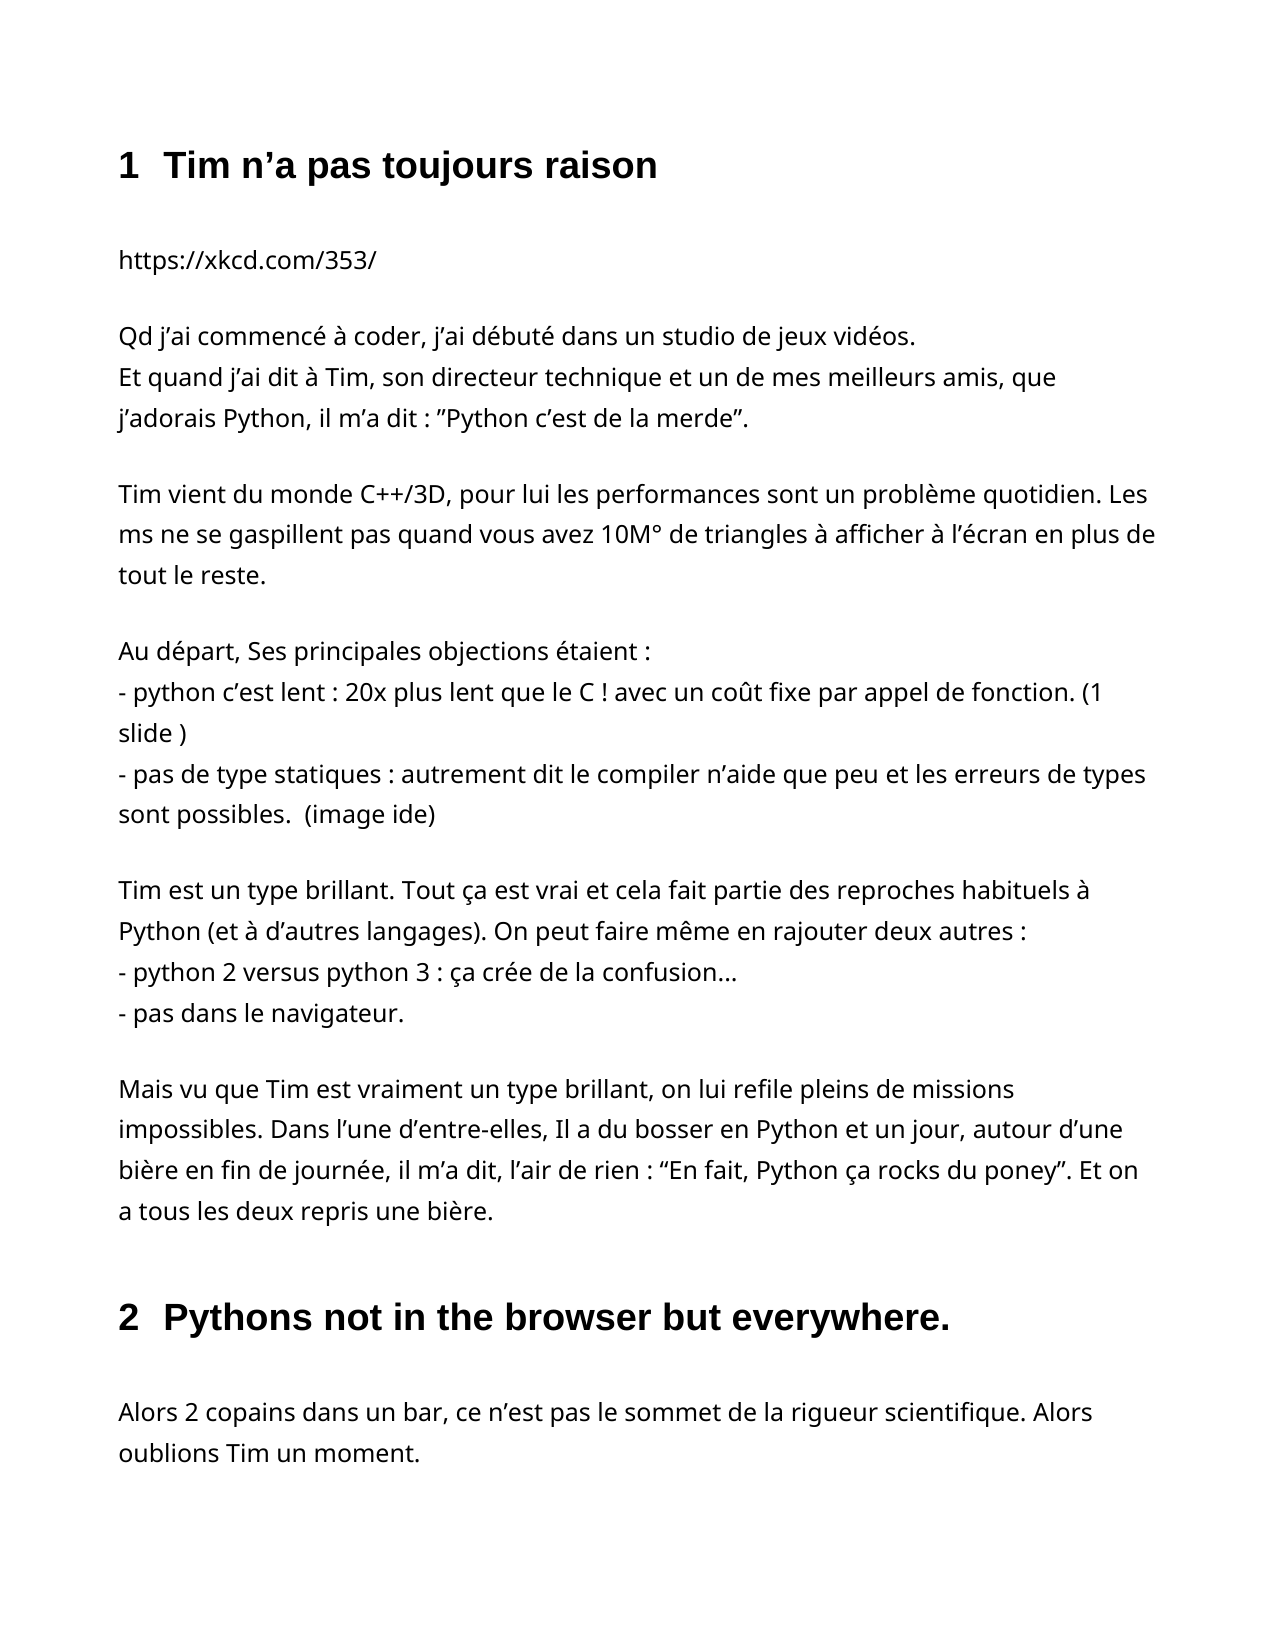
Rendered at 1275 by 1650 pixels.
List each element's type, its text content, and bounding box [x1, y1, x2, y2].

text Tim est un type brillant. Tout ça est vrai et cela fait partie des reproches habituels à Python (et à d’autres langages). On peut faire même en rajouter deux autres : [118, 873, 1157, 948]
text Qd j’ai commencé à coder, j’ai débuté dans un studio de jeux vidéos. [118, 319, 1157, 353]
subtitle Pythons not in the browser but everywhere. [118, 1294, 1157, 1338]
text - python c’est lent : 20x plus lent que le C ! avec un coût fixe par appel de fonction. (1 slide ) [118, 674, 1157, 749]
text Au départ, Ses principales objections étaient : [118, 634, 1157, 668]
text - python 2 versus python 3 : ça crée de la confusion... [118, 954, 1157, 989]
subtitle Tim n’a pas toujours raison [118, 143, 1157, 187]
text Tim vient du monde C++/3D, pour lui les performances sont un problème quotidien. Les ms ne se gaspillent pas quand vous avez 10M° de triangles à afficher à l’écran en plus de tout le reste. [118, 476, 1157, 592]
text - pas de type statiques : autrement dit le compiler n’aide que peu et les erreurs de types sont possibles. (image ide) [118, 756, 1157, 831]
text Mais vu que Tim est vraiment un type brillant, on lui refile pleins de missions impossibles. Dans l’une d’entre-elles, Il a du bosser en Python et un jour, autour d’une bière en fin de journée, il m’a dit, l’air de rien : “En fait, Python ça rocks du poney”. Et on a tous les deux repris une bière. [118, 1071, 1157, 1228]
text Alors 2 copains dans un bar, ce n’est pas le sommet de la rigueur scientifique. Alors oublions Tim un moment. [118, 1394, 1157, 1469]
text https://xkcd.com/353/ [118, 243, 1157, 277]
text Et quand j’ai dit à Tim, son directeur technique et un de mes meilleurs amis, que j’adorais Python, il m’a dit : ”Python c’est de la merde”. [118, 359, 1157, 434]
text - pas dans le navigateur. [118, 995, 1157, 1029]
